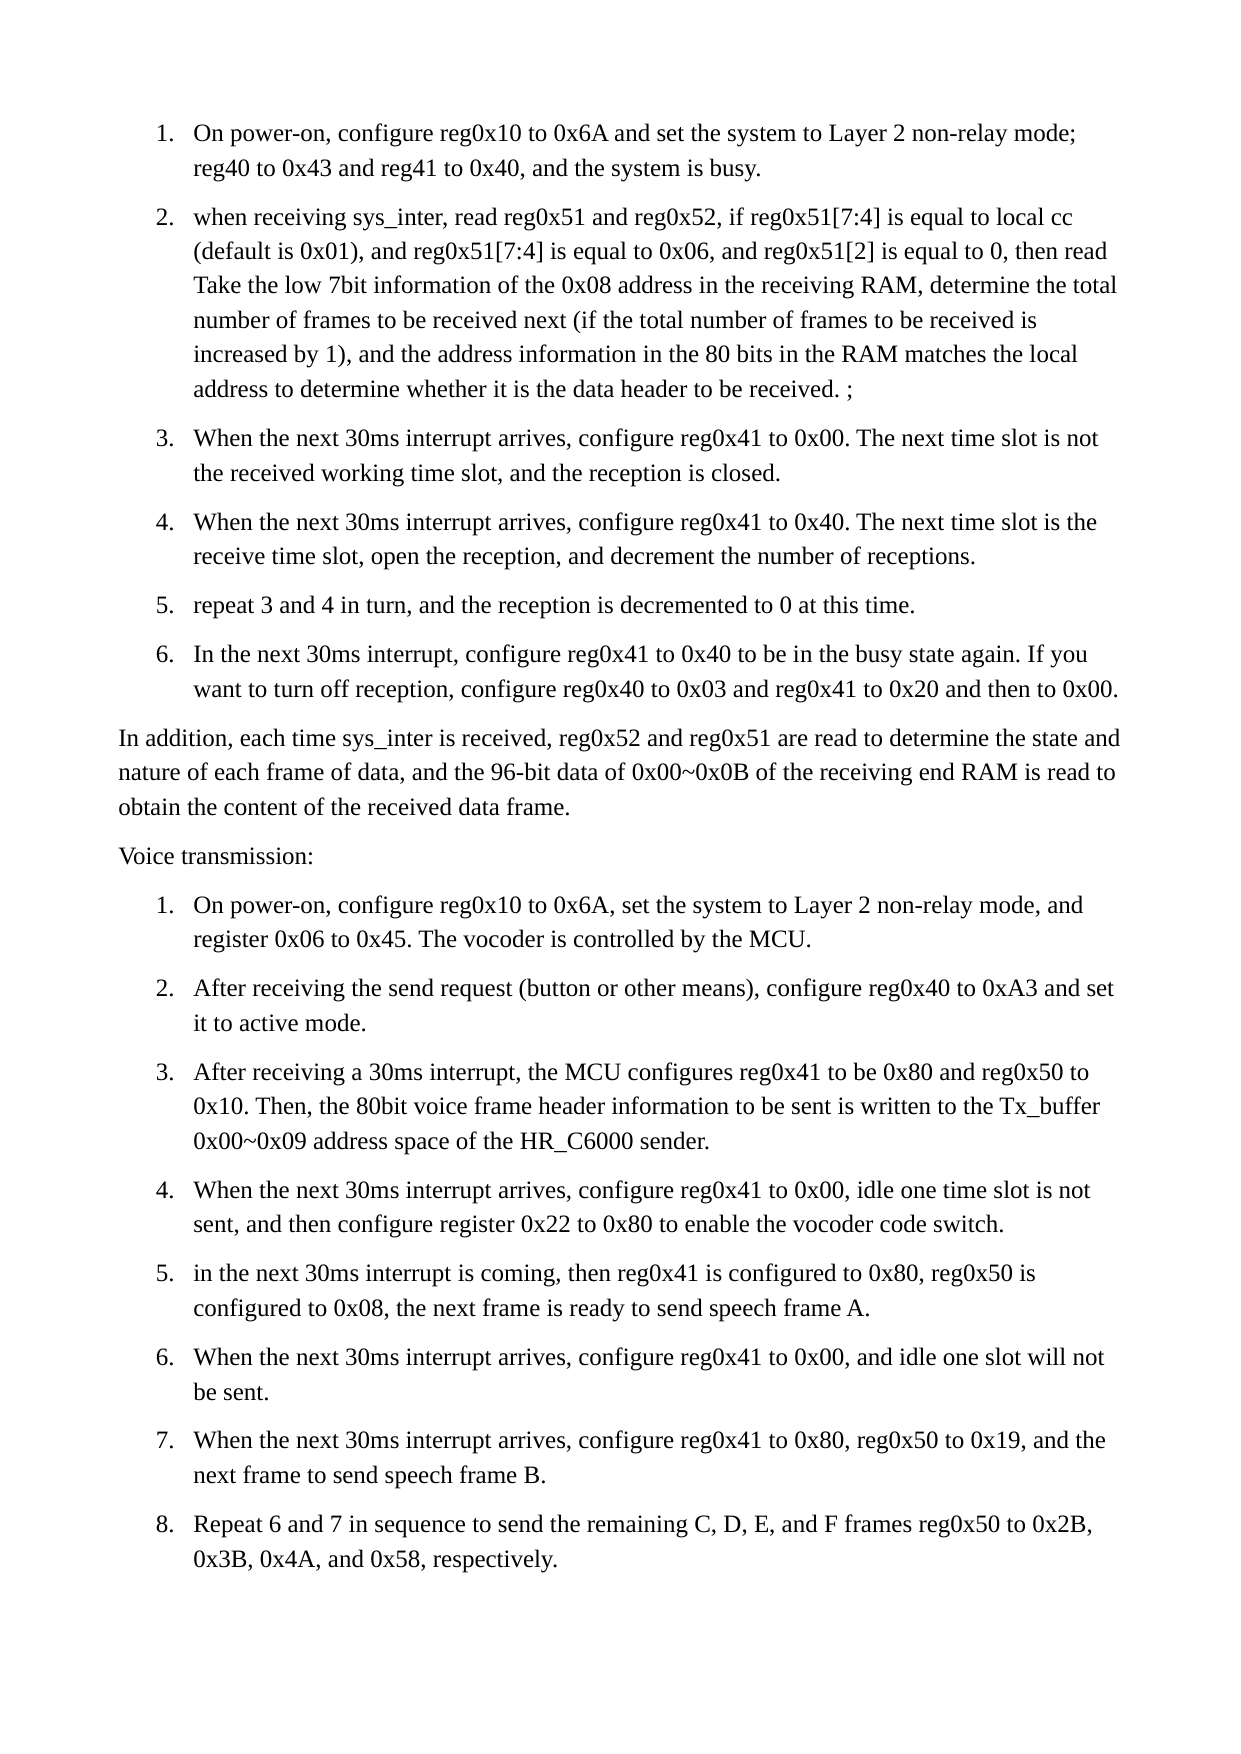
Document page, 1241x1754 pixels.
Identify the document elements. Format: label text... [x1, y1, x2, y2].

list When the next 30ms interrupt arrives, configure reg0x41 to 0x00, idle one time slot is not sent, and then configure register 0x22 to 0x80 to enable the vocoder code switch. [156, 1175, 1122, 1238]
list Repeat 6 and 7 in sequence to send the remaining C, D, E, and F frames reg0x50 to 0x2B, 0x3B, 0x4A, and 0x58, respectively. [156, 1509, 1122, 1572]
list repeat 3 and 4 in turn, and the reception is decremented to 0 at this time. [156, 590, 1122, 619]
list in the next 30ms interrupt is coming, then reg0x41 is configured to 0x80, reg0x50 is configured to 0x08, the next frame is ready to send speech frame A. [156, 1258, 1122, 1322]
list In the next 30ms interrupt, configure reg0x41 to 0x40 to be in the busy state again. If you want to turn off reception, configure reg0x40 to 0x03 and reg0x41 to 0x20 and then to 0x00. [156, 639, 1122, 702]
text In addition, each time sys_inter is received, reg0x52 and reg0x51 are read to determine the state and nature of each frame of data, and the 96-bit data of 0x00~0x0B of the receiving end RAM is read to obtain the content of the received data frame. [118, 723, 1122, 821]
list When the next 30ms interrupt arrives, configure reg0x41 to 0x80, reg0x50 to 0x19, and the next frame to send speech frame B. [156, 1426, 1122, 1489]
list On power-on, configure reg0x10 to 0x6A, set the system to Layer 2 non-relay mode, and register 0x06 to 0x45. The vocoder is controlled by the MCU. [156, 890, 1122, 953]
list After receiving a 30ms interrupt, the MCU configures reg0x41 to be 0x80 and reg0x50 to 0x10. Then, the 80bit voice frame header information to be sent is written to the Tx_buffer 0x00~0x09 address space of the HR_C6000 sender. [156, 1057, 1122, 1155]
list when receiving sys_inter, read reg0x51 and reg0x52, if reg0x51[7:4] is equal to local cc (default is 0x01), and reg0x51[7:4] is equal to 0x06, and reg0x51[2] is equal to 0, then read Take the low 7bit information of the 0x08 address in the receiving RAM, determine the total number of frames to be received next (if the total number of frames to be received is increased by 1), and the address information in the 80 bits in the RAM matches the local address to determine whether it is the data header to be received. ; [156, 202, 1122, 403]
list When the next 30ms interrupt arrives, configure reg0x41 to 0x00. The next time slot is not the received working time slot, and the reception is closed. [156, 423, 1122, 486]
text Voice transmission: [118, 841, 1122, 869]
list After receiving the send request (button or other means), configure reg0x40 to 0xA3 and set it to active mode. [156, 973, 1122, 1037]
list When the next 30ms interrupt arrives, configure reg0x41 to 0x00, and idle one slot will not be sent. [156, 1342, 1122, 1405]
list When the next 30ms interrupt arrives, configure reg0x41 to 0x40. The next time slot is the receive time slot, open the reception, and decrement the number of receptions. [156, 507, 1122, 570]
list On power-on, configure reg0x10 to 0x6A and set the system to Layer 2 non-relay mode; reg40 to 0x43 and reg41 to 0x40, and the system is busy. [156, 118, 1122, 181]
